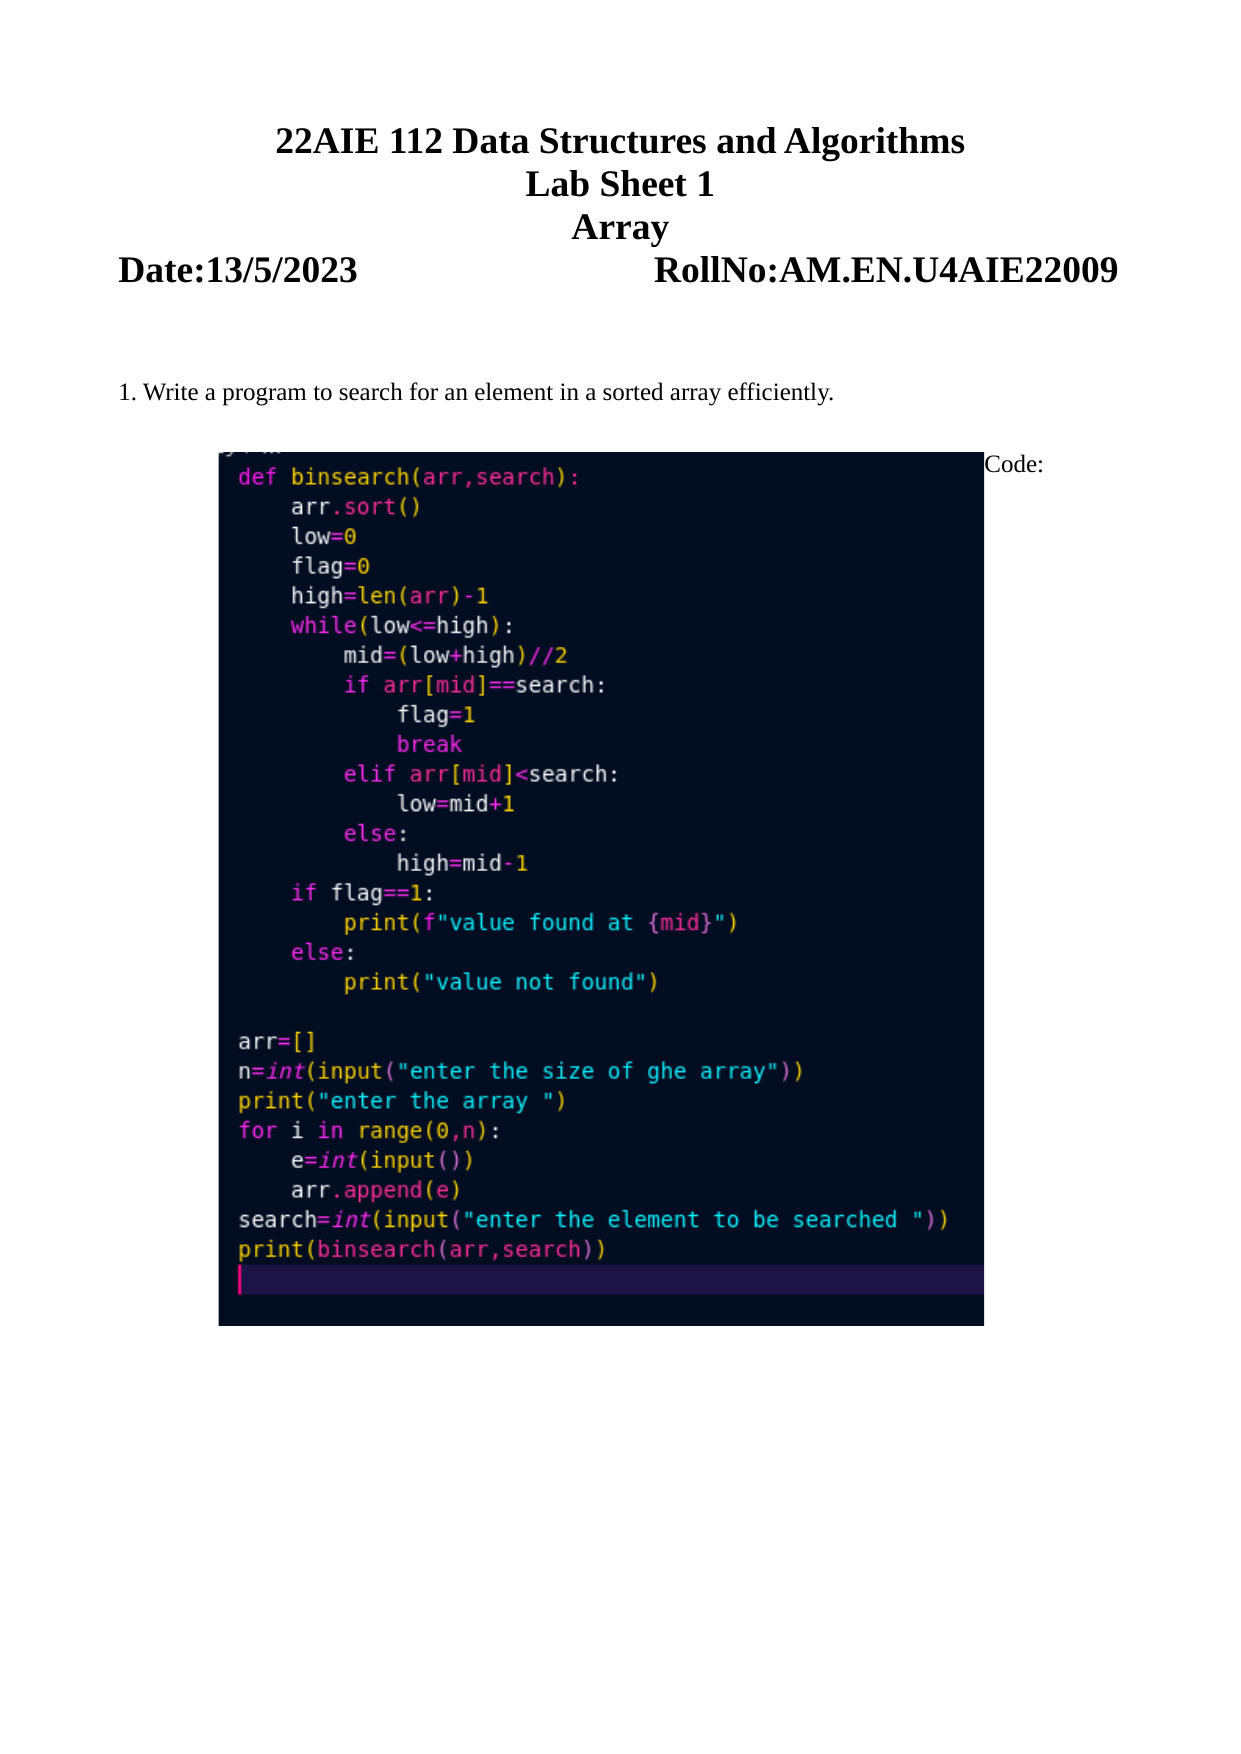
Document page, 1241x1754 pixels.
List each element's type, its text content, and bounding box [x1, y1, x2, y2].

text Lab Sheet 1 [118, 161, 1122, 204]
text Code: [118, 449, 1122, 477]
text Date:13/5/2023 RollNo:AM.EN.U4AIE22009 [118, 247, 1122, 291]
text 22AIE 112 Data Structures and Algorithms [118, 118, 1122, 161]
text 1. Write a program to search for an element in a sorted array efficiently. [118, 377, 1122, 406]
picture [218, 452, 985, 1326]
text Array [118, 204, 1122, 247]
